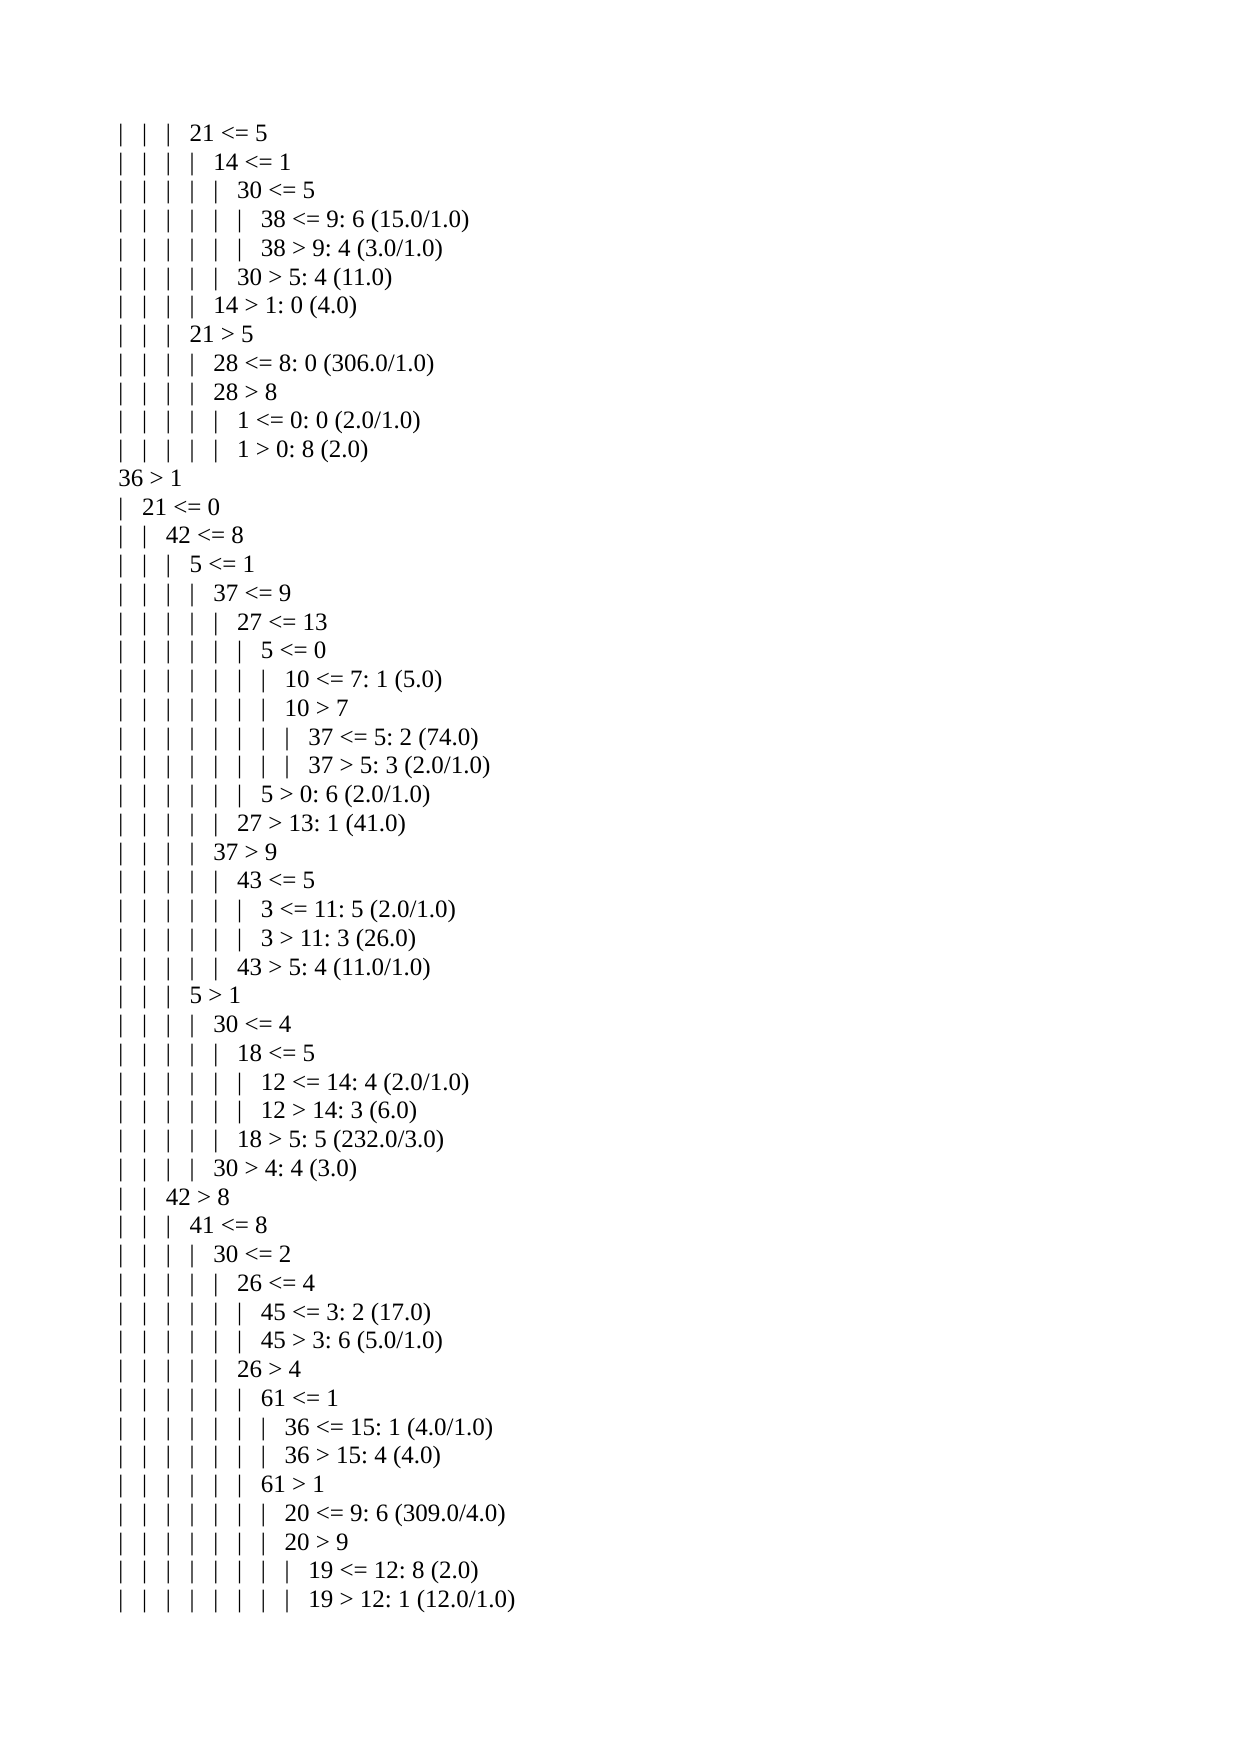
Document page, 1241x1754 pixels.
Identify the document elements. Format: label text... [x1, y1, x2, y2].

text | | | | | | | 20 > 9 [118, 1527, 1122, 1556]
text | | | | | 27 <= 13 [118, 607, 1122, 636]
text | | | | | 26 > 4 [118, 1354, 1122, 1383]
text | | | | | | | 20 <= 9: 6 (309.0/4.0) [118, 1498, 1122, 1527]
text | | | | | | 3 > 11: 3 (26.0) [118, 923, 1122, 952]
text | | | 41 <= 8 [118, 1211, 1122, 1239]
text | | | | | 30 <= 5 [118, 176, 1122, 204]
text | | | | | 43 > 5: 4 (11.0/1.0) [118, 952, 1122, 981]
text | | | | | | 45 > 3: 6 (5.0/1.0) [118, 1326, 1122, 1354]
text | | | 5 > 1 [118, 981, 1122, 1009]
text | | | | 28 <= 8: 0 (306.0/1.0) [118, 348, 1122, 377]
text | | | | | | 5 > 0: 6 (2.0/1.0) [118, 779, 1122, 808]
text | | 42 <= 8 [118, 521, 1122, 549]
text | | | | | 43 <= 5 [118, 866, 1122, 894]
text | | | | | | | | 19 <= 12: 8 (2.0) [118, 1556, 1122, 1584]
text | | | | 30 <= 2 [118, 1239, 1122, 1268]
text | | | | | | | | 37 <= 5: 2 (74.0) [118, 722, 1122, 751]
text | | | | | | 12 <= 14: 4 (2.0/1.0) [118, 1067, 1122, 1096]
text | | | | | 1 > 0: 8 (2.0) [118, 434, 1122, 463]
text | | | | | 30 > 5: 4 (11.0) [118, 262, 1122, 291]
text | | | | 30 <= 4 [118, 1009, 1122, 1038]
text | | | | | 18 <= 5 [118, 1038, 1122, 1067]
text | | | | | 27 > 13: 1 (41.0) [118, 808, 1122, 837]
text | | | | 30 > 4: 4 (3.0) [118, 1153, 1122, 1182]
text | | | | | | | 10 <= 7: 1 (5.0) [118, 664, 1122, 693]
text | | | | | | 38 <= 9: 6 (15.0/1.0) [118, 204, 1122, 233]
text | 21 <= 0 [118, 492, 1122, 521]
text 36 > 1 [118, 463, 1122, 492]
text | | | | | 1 <= 0: 0 (2.0/1.0) [118, 406, 1122, 434]
text | | | | | | | | 37 > 5: 3 (2.0/1.0) [118, 751, 1122, 779]
text | | | | | | | | 19 > 12: 1 (12.0/1.0) [118, 1584, 1122, 1613]
text | | | 5 <= 1 [118, 549, 1122, 578]
text | | | | 37 > 9 [118, 837, 1122, 866]
text | | | | | 26 <= 4 [118, 1268, 1122, 1297]
text | | | | | | 61 <= 1 [118, 1383, 1122, 1412]
text | | | | | | | 10 > 7 [118, 693, 1122, 722]
text | | | | | | 5 <= 0 [118, 636, 1122, 664]
text | | 42 > 8 [118, 1182, 1122, 1211]
text | | | | 14 <= 1 [118, 147, 1122, 176]
text | | | | 28 > 8 [118, 377, 1122, 406]
text | | | | 37 <= 9 [118, 578, 1122, 607]
text | | | | 14 > 1: 0 (4.0) [118, 291, 1122, 319]
text | | | | | | 45 <= 3: 2 (17.0) [118, 1297, 1122, 1326]
text | | | | | | 38 > 9: 4 (3.0/1.0) [118, 233, 1122, 262]
text | | | 21 > 5 [118, 319, 1122, 348]
text | | | | | | 61 > 1 [118, 1469, 1122, 1498]
text | | | | | | | 36 > 15: 4 (4.0) [118, 1441, 1122, 1469]
text | | | | | 18 > 5: 5 (232.0/3.0) [118, 1124, 1122, 1153]
text | | | | | | 12 > 14: 3 (6.0) [118, 1096, 1122, 1124]
text | | | | | | | 36 <= 15: 1 (4.0/1.0) [118, 1412, 1122, 1441]
text | | | 21 <= 5 [118, 118, 1122, 147]
text | | | | | | 3 <= 11: 5 (2.0/1.0) [118, 894, 1122, 923]
